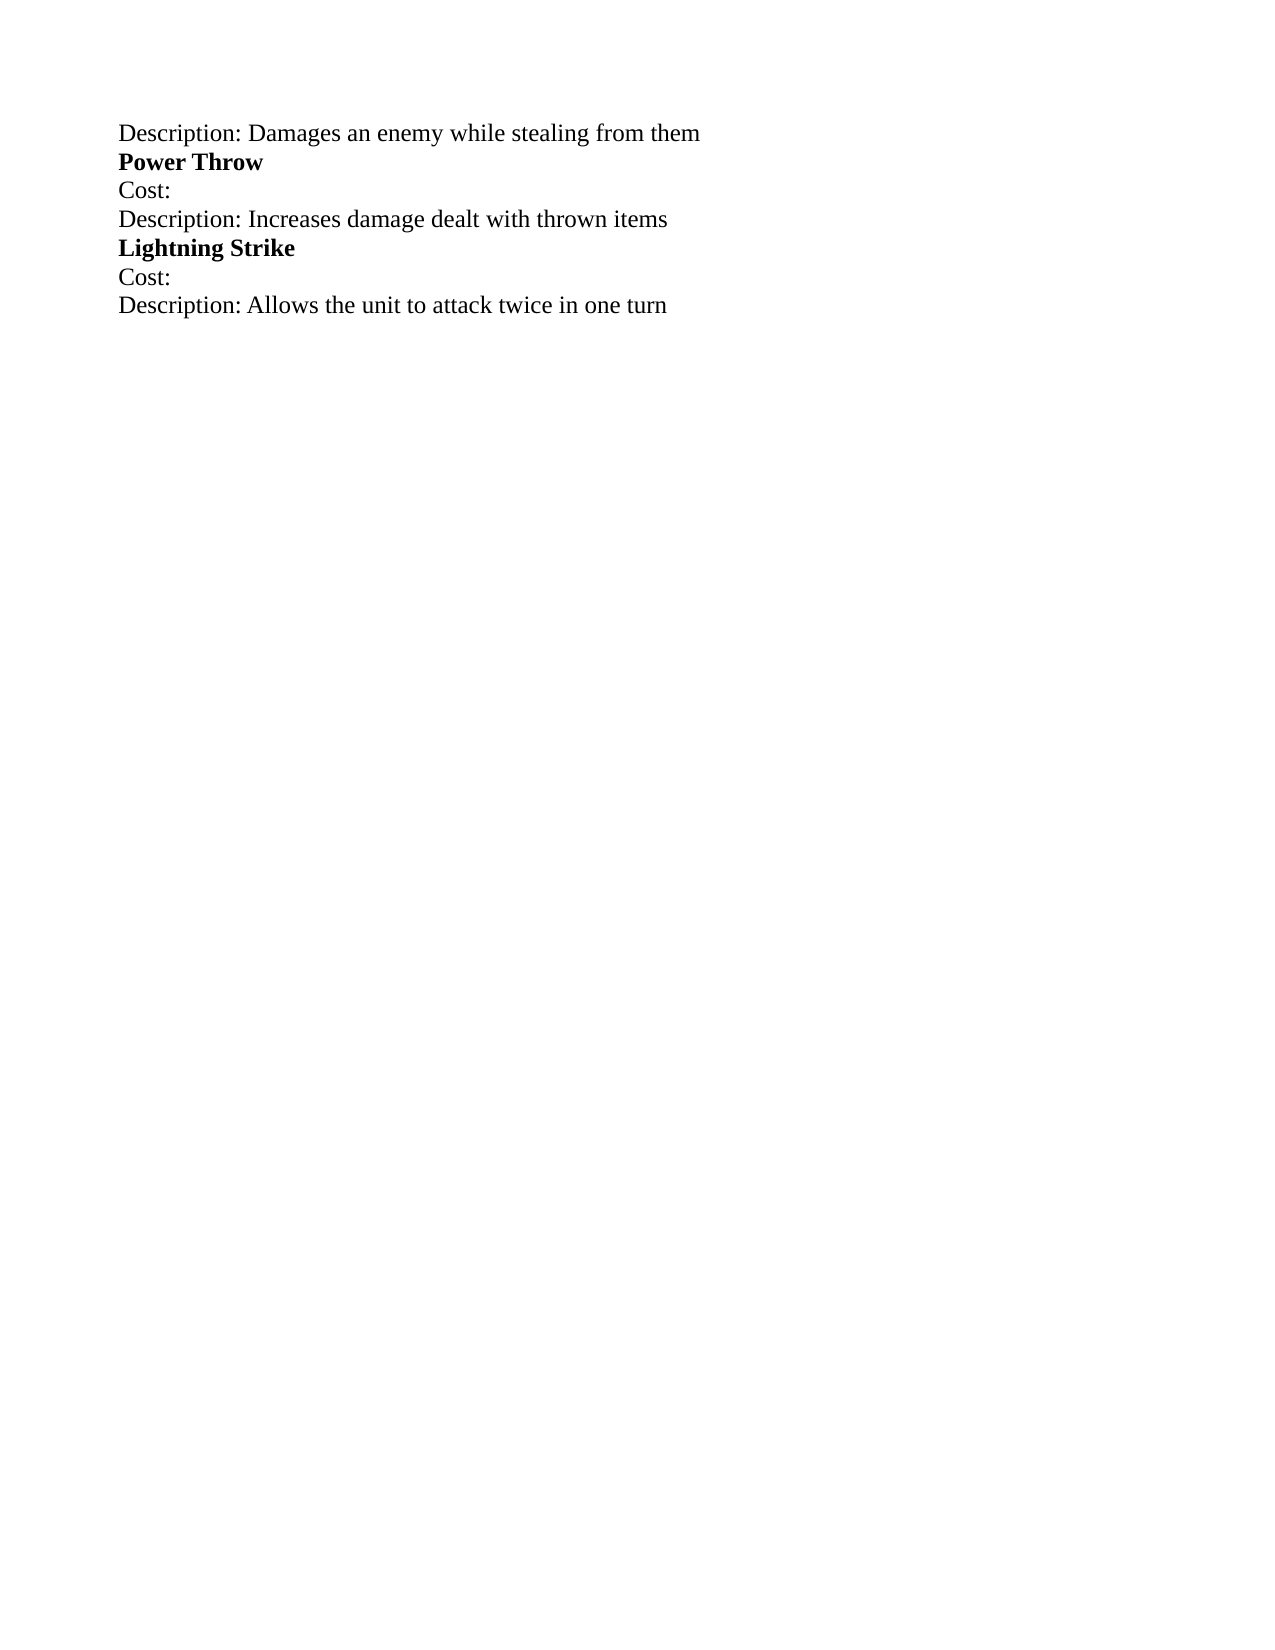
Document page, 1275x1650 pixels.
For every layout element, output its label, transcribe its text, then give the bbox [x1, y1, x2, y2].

text Cost: [118, 262, 1157, 291]
text Description: Allows the unit to attack twice in one turn [118, 291, 1157, 319]
text Power Throw [118, 147, 1157, 176]
text Lightning Strike [118, 233, 1157, 262]
text Cost: [118, 176, 1157, 204]
text Description: Damages an enemy while stealing from them [118, 118, 1157, 147]
text Description: Increases damage dealt with thrown items [118, 204, 1157, 233]
